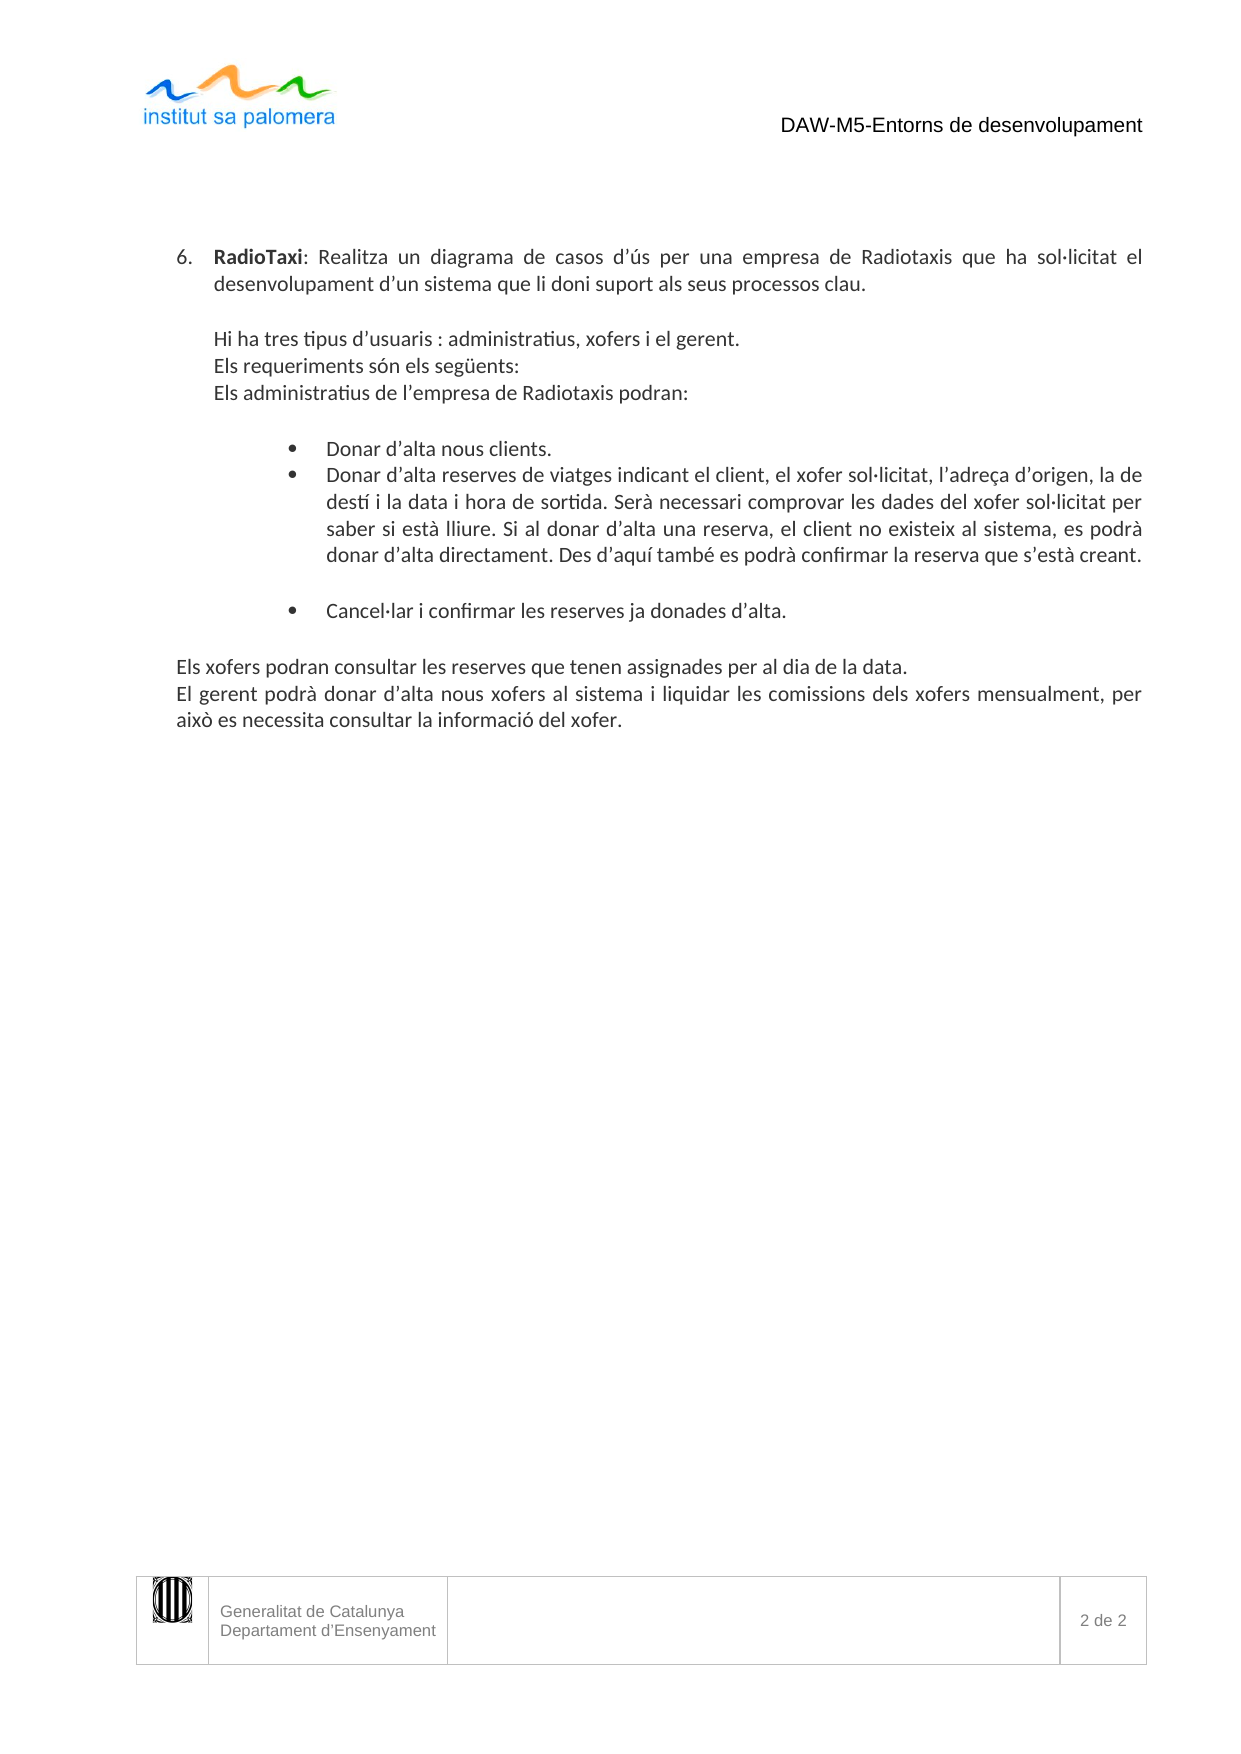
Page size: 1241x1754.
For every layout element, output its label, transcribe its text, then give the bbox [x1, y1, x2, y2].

text Els xofers podran consultar les reserves que tenen assignades per al dia de la data. [176, 653, 1144, 680]
text Hi ha tres tipus d’usuaris : administratius, xofers i el gerent. [177, 326, 1144, 352]
list RadioTaxi: Realitza un diagrama de casos d’ús per una empresa de Radiotaxis que ha sol·licitat el desenvolupament d’un sistema que li doni suport als seus processos clau. [176, 243, 1144, 296]
list Donar d’alta reserves de viatges indicant el client, el xofer sol·licitat, l’adreça d’origen, la de destí i la data i hora de sortida. Serà necessari comprovar les dades del xofer sol·licitat per saber si està lliure. Si al donar d’alta una reserva, el client no existeix al sistema, es podrà donar d’alta directament. Des d’aquí també es podrà confirmar la reserva que s’està creant. [289, 461, 1144, 568]
list Cancel·lar i confirmar les reserves ja donades d’alta. [289, 597, 1144, 624]
text Els requeriments són els següents: [177, 352, 1144, 379]
picture [138, 58, 341, 132]
list Donar d’alta nous clients. [289, 435, 1144, 461]
text El gerent podrà donar d’alta nous xofers al sistema i liquidar les comissions dels xofers mensualment, per això es necessita consultar la informació del xofer. [176, 680, 1144, 733]
text Els administratius de l’empresa de Radiotaxis podran: [177, 379, 1144, 406]
